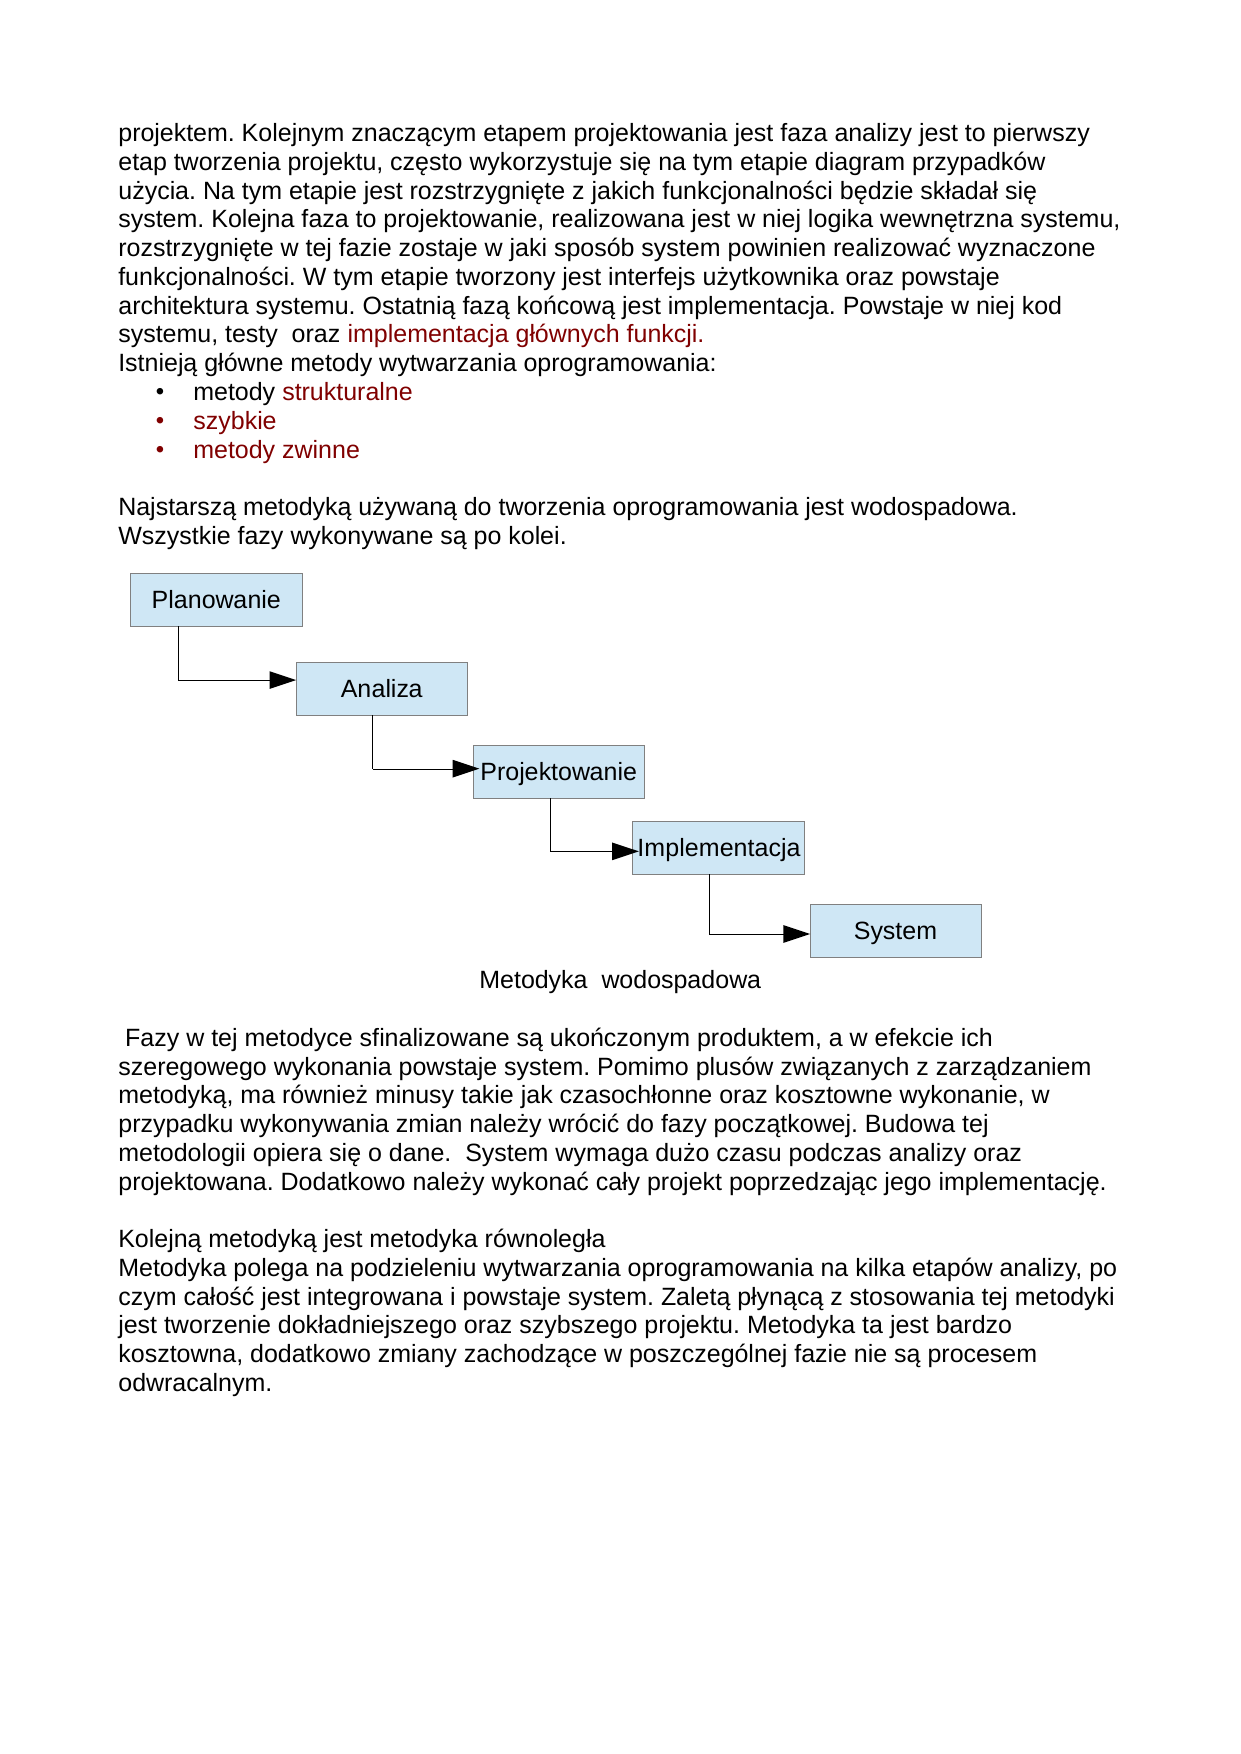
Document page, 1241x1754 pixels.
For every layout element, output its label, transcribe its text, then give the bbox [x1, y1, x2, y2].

list szybkie [156, 406, 1122, 434]
list metody strukturalne [156, 377, 1122, 406]
text Najstarszą metodyką używaną do tworzenia oprogramowania jest wodospadowa. Wszystkie fazy wykonywane są po kolei. [118, 492, 1122, 550]
text Fazy w tej metodyce sfinalizowane są ukończonym produktem, a w efekcie ich szeregowego wykonania powstaje system. Pomimo plusów związanych z zarządzaniem metodyką, ma również minusy takie jak czasochłonne oraz kosztowne wykonanie, w przypadku wykonywania zmian należy wrócić do fazy początkowej. Budowa tej metodologii opiera się o dane. System wymaga dużo czasu podczas analizy oraz projektowana. Dodatkowo należy wykonać cały projekt poprzedzając jego implementację. [118, 1023, 1122, 1195]
text Kolejną metodyką jest metodyka równoległa [118, 1224, 1122, 1253]
text Istnieją główne metody wytwarzania oprogramowania: [118, 348, 1122, 377]
text Metodyka wodospadowa [118, 550, 1122, 994]
text Metodyka polega na podzieleniu wytwarzania oprogramowania na kilka etapów analizy, po czym całość jest integrowana i powstaje system. Zaletą płynącą z stosowania tej metodyki jest tworzenie dokładniejszego oraz szybszego projektu. Metodyka ta jest bardzo kosztowna, dodatkowo zmiany zachodzące w poszczególnej fazie nie są procesem odwracalnym. [118, 1253, 1122, 1396]
text projektem. Kolejnym znaczącym etapem projektowania jest faza analizy jest to pierwszy etap tworzenia projektu, często wykorzystuje się na tym etapie diagram przypadków użycia. Na tym etapie jest rozstrzygnięte z jakich funkcjonalności będzie składał się system. Kolejna faza to projektowanie, realizowana jest w niej logika wewnętrzna systemu, rozstrzygnięte w tej fazie zostaje w jaki sposób system powinien realizować wyznaczone funkcjonalności. W tym etapie tworzony jest interfejs użytkownika oraz powstaje architektura systemu. Ostatnią fazą końcową jest implementacja. Powstaje w niej kod systemu, testy oraz implementacja głównych funkcji. [118, 118, 1122, 348]
list metody zwinne [156, 434, 1122, 463]
